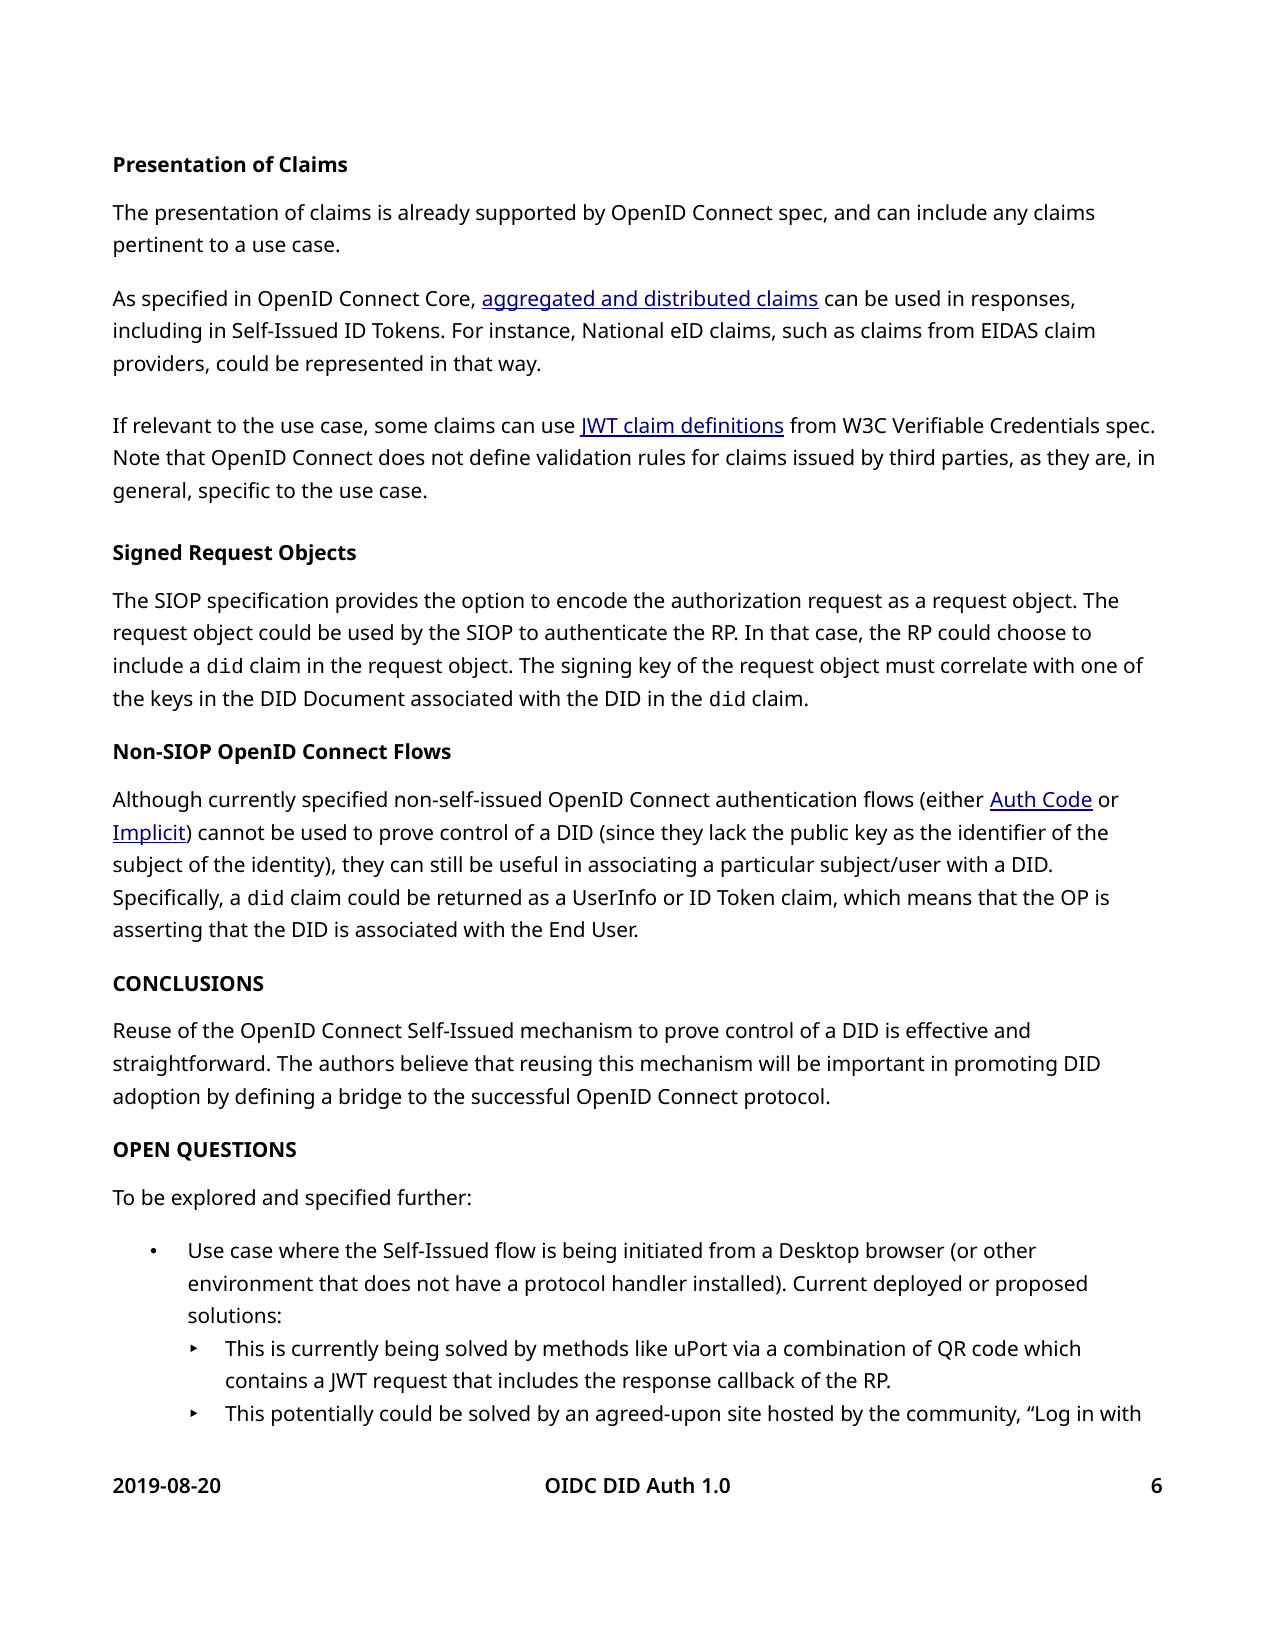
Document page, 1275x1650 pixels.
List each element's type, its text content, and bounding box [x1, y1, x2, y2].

subtitle Conclusions [112, 969, 1162, 997]
text To be explored and specified further: [112, 1183, 1162, 1211]
list Use case where the Self-Issued flow is being initiated from a Desktop browser (or other environment that does not have a protocol handler installed). Current deployed or proposed solutions: [150, 1236, 1162, 1330]
text Reuse of the OpenID Connect Self-Issued mechanism to prove control of a DID is effective and straightforward. The authors believe that reusing this mechanism will be important in promoting DID adoption by defining a bridge to the successful OpenID Connect protocol. [112, 1017, 1162, 1110]
text If relevant to the use case, some claims can use JWT claim definitions from W3C Verifiable Credentials spec. Note that OpenID Connect does not define validation rules for claims issued by third parties, as they are, in general, specific to the use case. [112, 411, 1162, 504]
list This potentially could be solved by an agreed-upon site hosted by the community, “Log in with [187, 1399, 1162, 1428]
subtitle Presentation of Claims [112, 150, 1162, 178]
subtitle Signed Request Objects [112, 538, 1162, 567]
subtitle Non-SIOP OpenID Connect Flows [112, 737, 1162, 766]
subtitle Open Questions [112, 1135, 1162, 1164]
text The presentation of claims is already supported by OpenID Connect spec, and can include any claims pertinent to a use case. [112, 198, 1162, 259]
text Although currently specified non-self-issued OpenID Connect authentication flows (either Auth Code or Implicit) cannot be used to prove control of a DID (since they lack the public key as the identifier of the subject of the identity), they can still be useful in associating a particular subject/user with a DID. Specifically, a did claim could be returned as a UserInfo or ID Token claim, which means that the OP is asserting that the DID is associated with the End User. [112, 785, 1162, 944]
list This is currently being solved by methods like uPort via a combination of QR code which contains a JWT request that includes the response callback of the RP. [187, 1334, 1162, 1395]
text The SIOP specification provides the option to encode the authorization request as a request object. The request object could be used by the SIOP to authenticate the RP. In that case, the RP could choose to include a did claim in the request object. The signing key of the request object must correlate with one of the keys in the DID Document associated with the DID in the did claim. [112, 586, 1162, 712]
text As specified in OpenID Connect Core, aggregated and distributed claims can be used in responses, including in Self-Issued ID Tokens. For instance, National eID claims, such as claims from EIDAS claim providers, could be represented in that way. [112, 284, 1162, 377]
